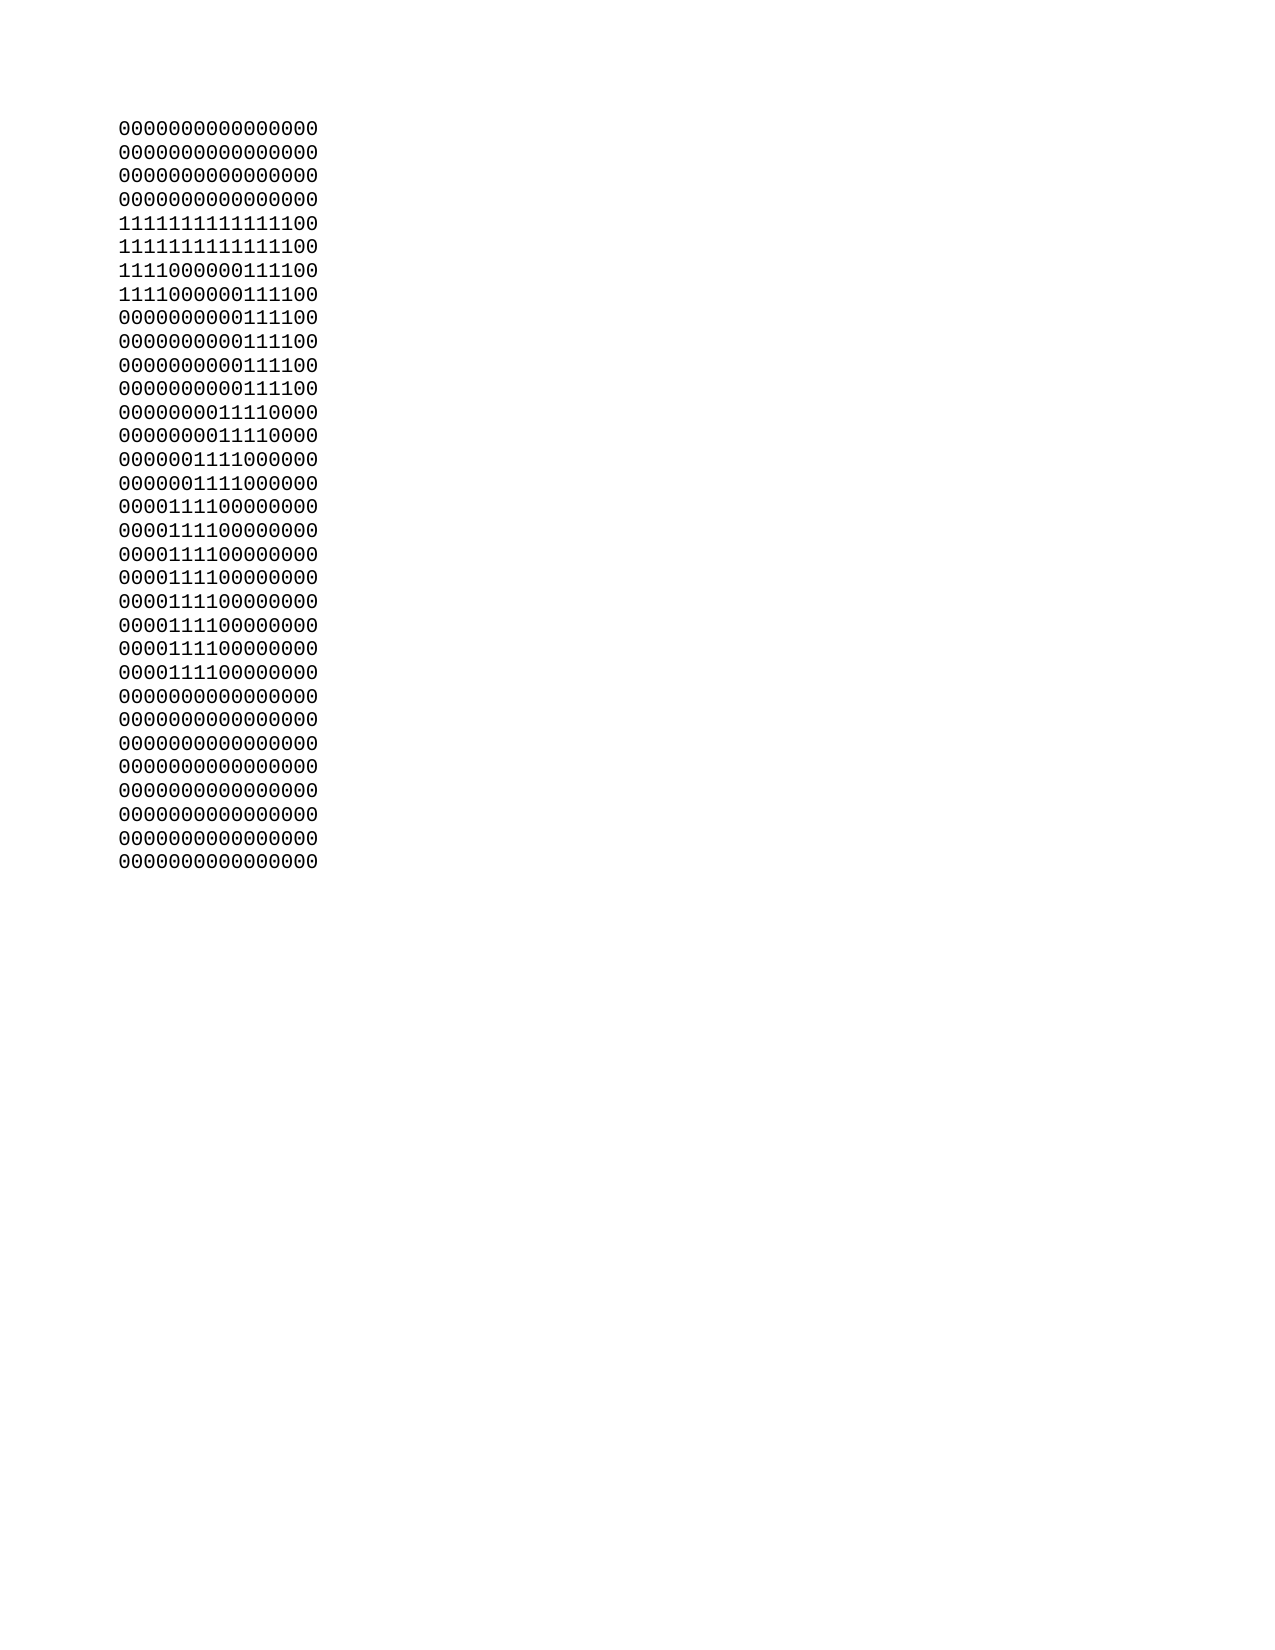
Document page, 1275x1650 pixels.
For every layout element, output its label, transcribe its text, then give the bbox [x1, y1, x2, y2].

text 0000111100000000 [118, 520, 1157, 544]
text 0000111100000000 [118, 591, 1157, 615]
text 0000000000000000 [118, 189, 1157, 213]
text 1111000000111100 [118, 260, 1157, 284]
text 1111111111111100 [118, 213, 1157, 236]
text 0000000000111100 [118, 354, 1157, 378]
text 0000001111000000 [118, 449, 1157, 473]
text 0000000000111100 [118, 378, 1157, 402]
text 0000111100000000 [118, 662, 1157, 686]
text 0000000000000000 [118, 118, 1157, 142]
text 0000000000111100 [118, 331, 1157, 354]
text 0000000000000000 [118, 733, 1157, 757]
text 0000000000000000 [118, 757, 1157, 780]
text 0000000000111100 [118, 307, 1157, 331]
text 0000111100000000 [118, 638, 1157, 662]
text 0000000000000000 [118, 686, 1157, 709]
text 0000000000000000 [118, 142, 1157, 165]
text 0000000011110000 [118, 402, 1157, 426]
text 0000001111000000 [118, 473, 1157, 496]
text 0000000000000000 [118, 780, 1157, 804]
text 0000000000000000 [118, 827, 1157, 851]
text 0000000000000000 [118, 709, 1157, 733]
text 0000000000000000 [118, 165, 1157, 189]
text 0000111100000000 [118, 496, 1157, 520]
text 0000111100000000 [118, 615, 1157, 638]
text 0000000011110000 [118, 426, 1157, 449]
text 0000000000000000 [118, 851, 1157, 875]
text 1111000000111100 [118, 284, 1157, 307]
text 0000000000000000 [118, 804, 1157, 827]
text 1111111111111100 [118, 236, 1157, 260]
text 0000111100000000 [118, 567, 1157, 591]
text 0000111100000000 [118, 544, 1157, 567]
